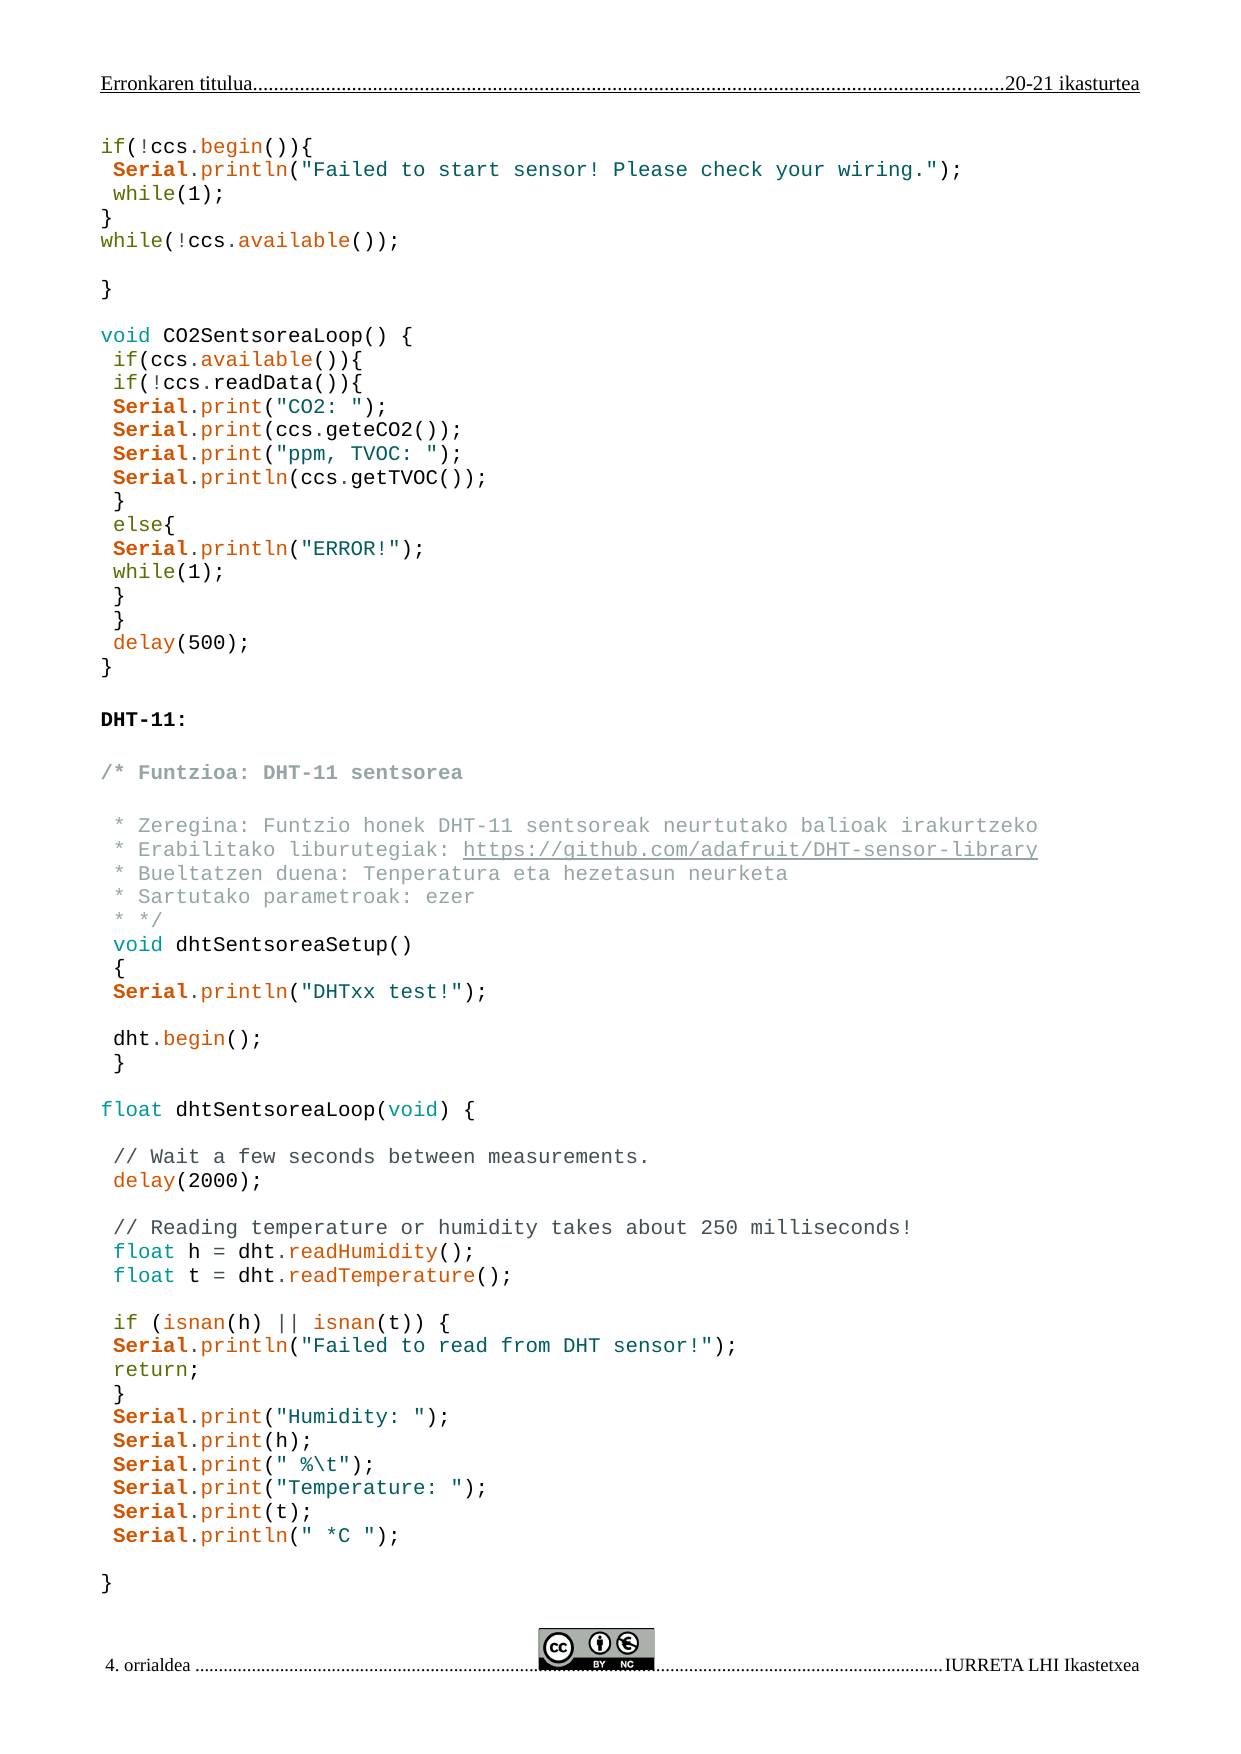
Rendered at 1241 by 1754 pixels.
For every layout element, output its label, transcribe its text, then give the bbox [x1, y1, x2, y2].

text if(!ccs.readData()){ [100, 372, 1140, 396]
text } [100, 278, 1140, 301]
text void CO2SentsoreaLoop() { [100, 325, 1140, 348]
text Serial.print(ccs.geteCO2()); [100, 419, 1140, 443]
text if(ccs.available()){ [100, 348, 1140, 372]
text Serial.print(t); [100, 1501, 1140, 1525]
text Serial.println(" *C "); [100, 1525, 1140, 1548]
text while(1); [100, 183, 1140, 207]
text // Reading temperature or humidity takes about 250 milliseconds! [100, 1217, 1140, 1241]
text else{ [100, 514, 1140, 538]
text Serial.print("ppm, TVOC: "); [100, 443, 1140, 467]
text } [100, 1572, 1140, 1596]
text } [100, 207, 1140, 230]
text Serial.println("Failed to start sensor! Please check your wiring."); [100, 159, 1140, 183]
text if(!ccs.begin()){ [100, 136, 1140, 159]
text float dhtSentsoreaLoop(void) { [100, 1099, 1140, 1123]
text Serial.print("Humidity: "); [100, 1406, 1140, 1430]
text float t = dht.readTemperature(); [100, 1264, 1140, 1288]
text Serial.print("CO2: "); [100, 396, 1140, 419]
text Serial.println(ccs.getTVOC()); [100, 467, 1140, 490]
text * Sartutako parametroak: ezer [100, 886, 1140, 910]
text if (isnan(h) || isnan(t)) { [100, 1312, 1140, 1336]
text * Erabilitako liburutegiak: https://github.com/adafruit/DHT-sensor-library [100, 839, 1140, 863]
text while(1); [100, 561, 1140, 585]
text * */ [100, 910, 1140, 933]
text Serial.println("Failed to read from DHT sensor!"); [100, 1336, 1140, 1359]
text delay(500); [100, 632, 1140, 656]
text void dhtSentsoreaSetup() [100, 933, 1140, 957]
text } [100, 1383, 1140, 1406]
text Serial.println("ERROR!"); [100, 538, 1140, 561]
picture [538, 1628, 655, 1670]
text } [100, 1052, 1140, 1075]
text Serial.print("Temperature: "); [100, 1477, 1140, 1501]
text } [100, 656, 1140, 679]
text float h = dht.readHumidity(); [100, 1241, 1140, 1264]
text dht.begin(); [100, 1028, 1140, 1052]
text } [100, 490, 1140, 514]
text } [100, 585, 1140, 609]
text // Wait a few seconds between measurements. [100, 1146, 1140, 1170]
text Serial.print(h); [100, 1430, 1140, 1454]
text Serial.print(" %\t"); [100, 1454, 1140, 1477]
text return; [100, 1359, 1140, 1383]
text * Bueltatzen duena: Tenperatura eta hezetasun neurketa [100, 863, 1140, 886]
text * Zeregina: Funtzio honek DHT-11 sentsoreak neurtutako balioak irakurtzeko [100, 815, 1140, 839]
text delay(2000); [100, 1170, 1140, 1194]
text } [100, 609, 1140, 632]
text Serial.println("DHTxx test!"); [100, 981, 1140, 1004]
text { [100, 957, 1140, 981]
text /* Funtzioa: DHT-11 sentsorea [100, 762, 1140, 786]
text DHT-11: [100, 709, 1140, 733]
text while(!ccs.available()); [100, 230, 1140, 254]
